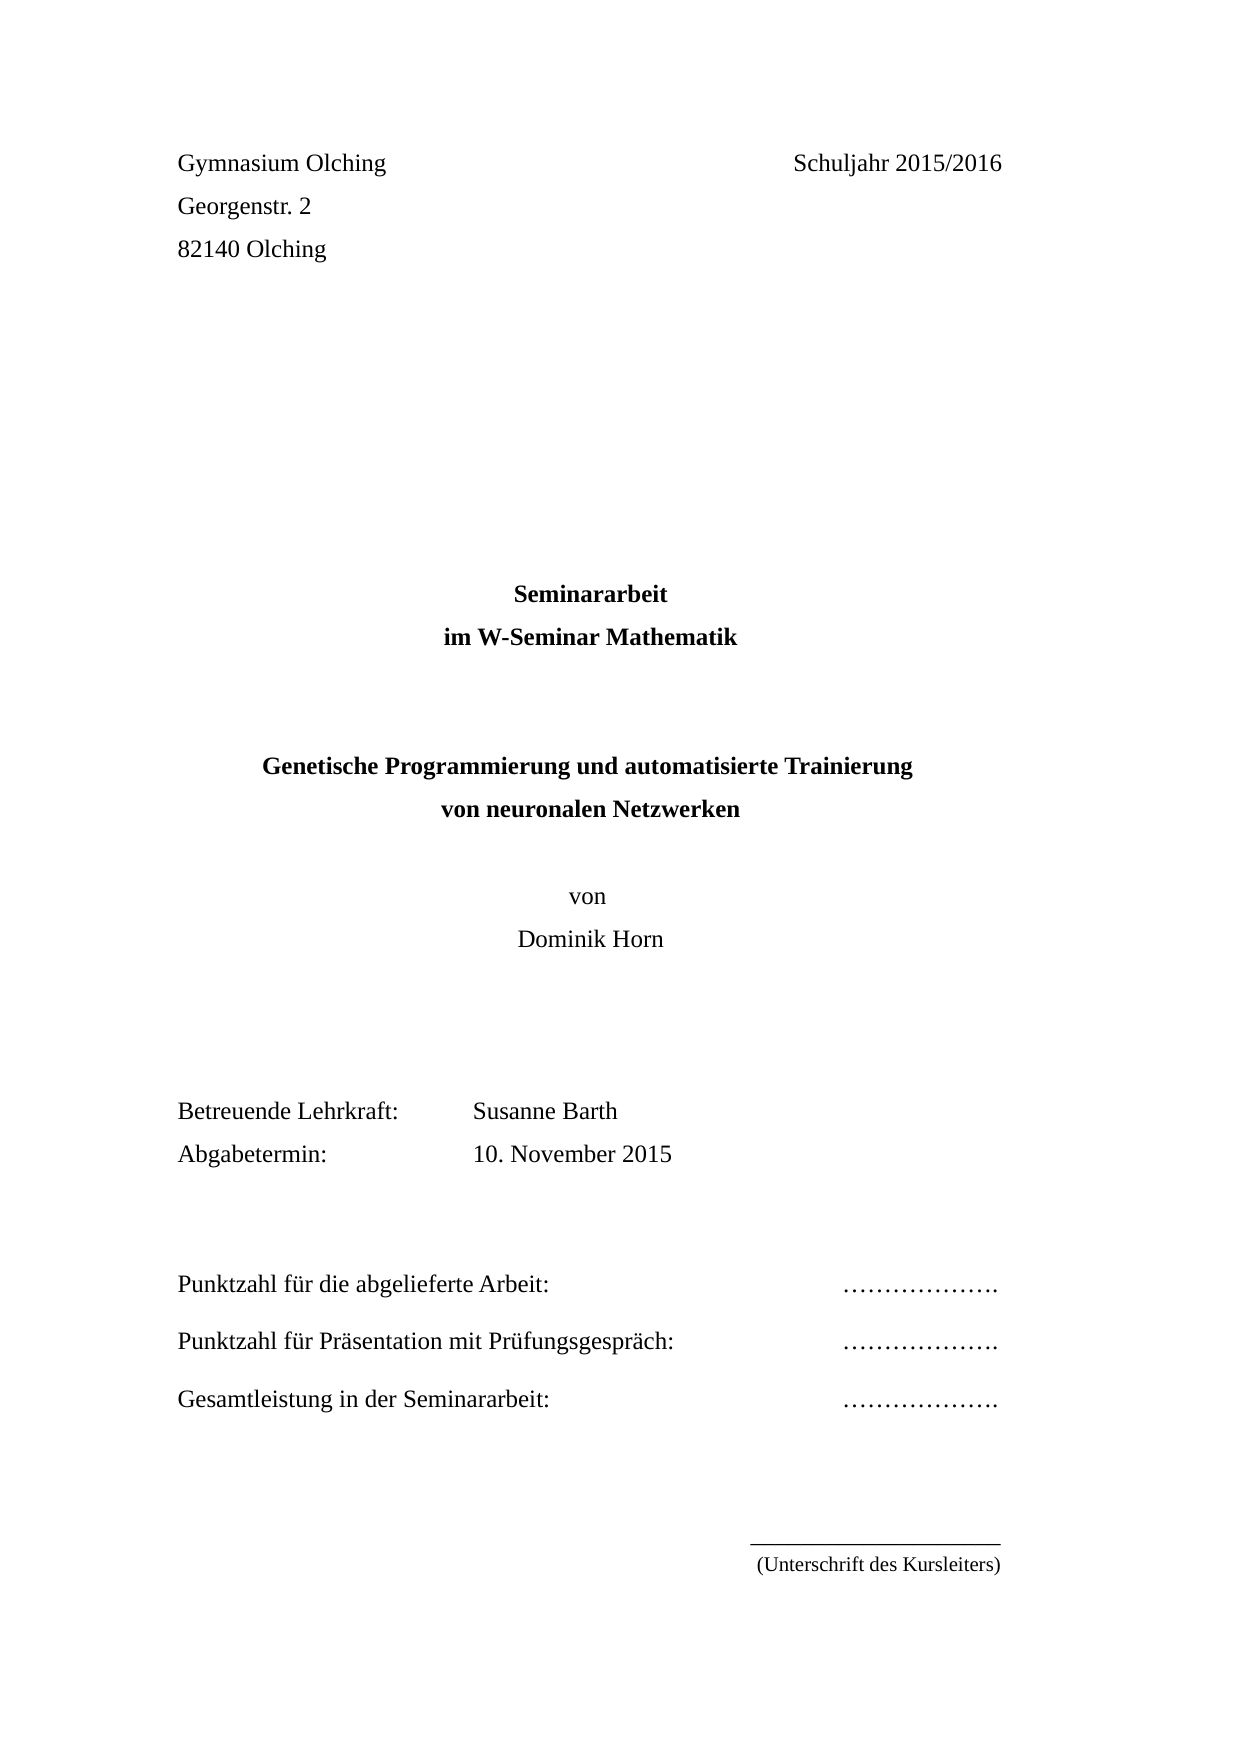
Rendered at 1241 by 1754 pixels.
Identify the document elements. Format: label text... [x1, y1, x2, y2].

text Georgenstr. 2 [177, 191, 1004, 219]
text im W-Seminar Mathematik [177, 622, 1004, 651]
text Seminararbeit [177, 579, 1004, 608]
text Punktzahl für die abgelieferte Arbeit: ………………. [177, 1269, 1004, 1298]
text Punktzahl für Präsentation mit Prüfungsgespräch: ………………. [177, 1326, 1004, 1355]
text Gymnasium Olching Schuljahr 2015/2016 [177, 148, 1004, 176]
text 82140 Olching [177, 234, 1004, 263]
text Abgabetermin: 10. November 2015 [177, 1139, 1004, 1168]
text Dominik Horn [177, 924, 1004, 953]
text Gesamtleistung in der Seminararbeit: ………………. [177, 1384, 1004, 1413]
text Betreuende Lehrkraft: Susanne Barth [177, 1096, 1004, 1125]
text Genetische Programmierung und automatisierte Trainierung [177, 751, 1004, 780]
text von [177, 881, 1004, 909]
text von neuronalen Netzwerken [177, 794, 1004, 823]
